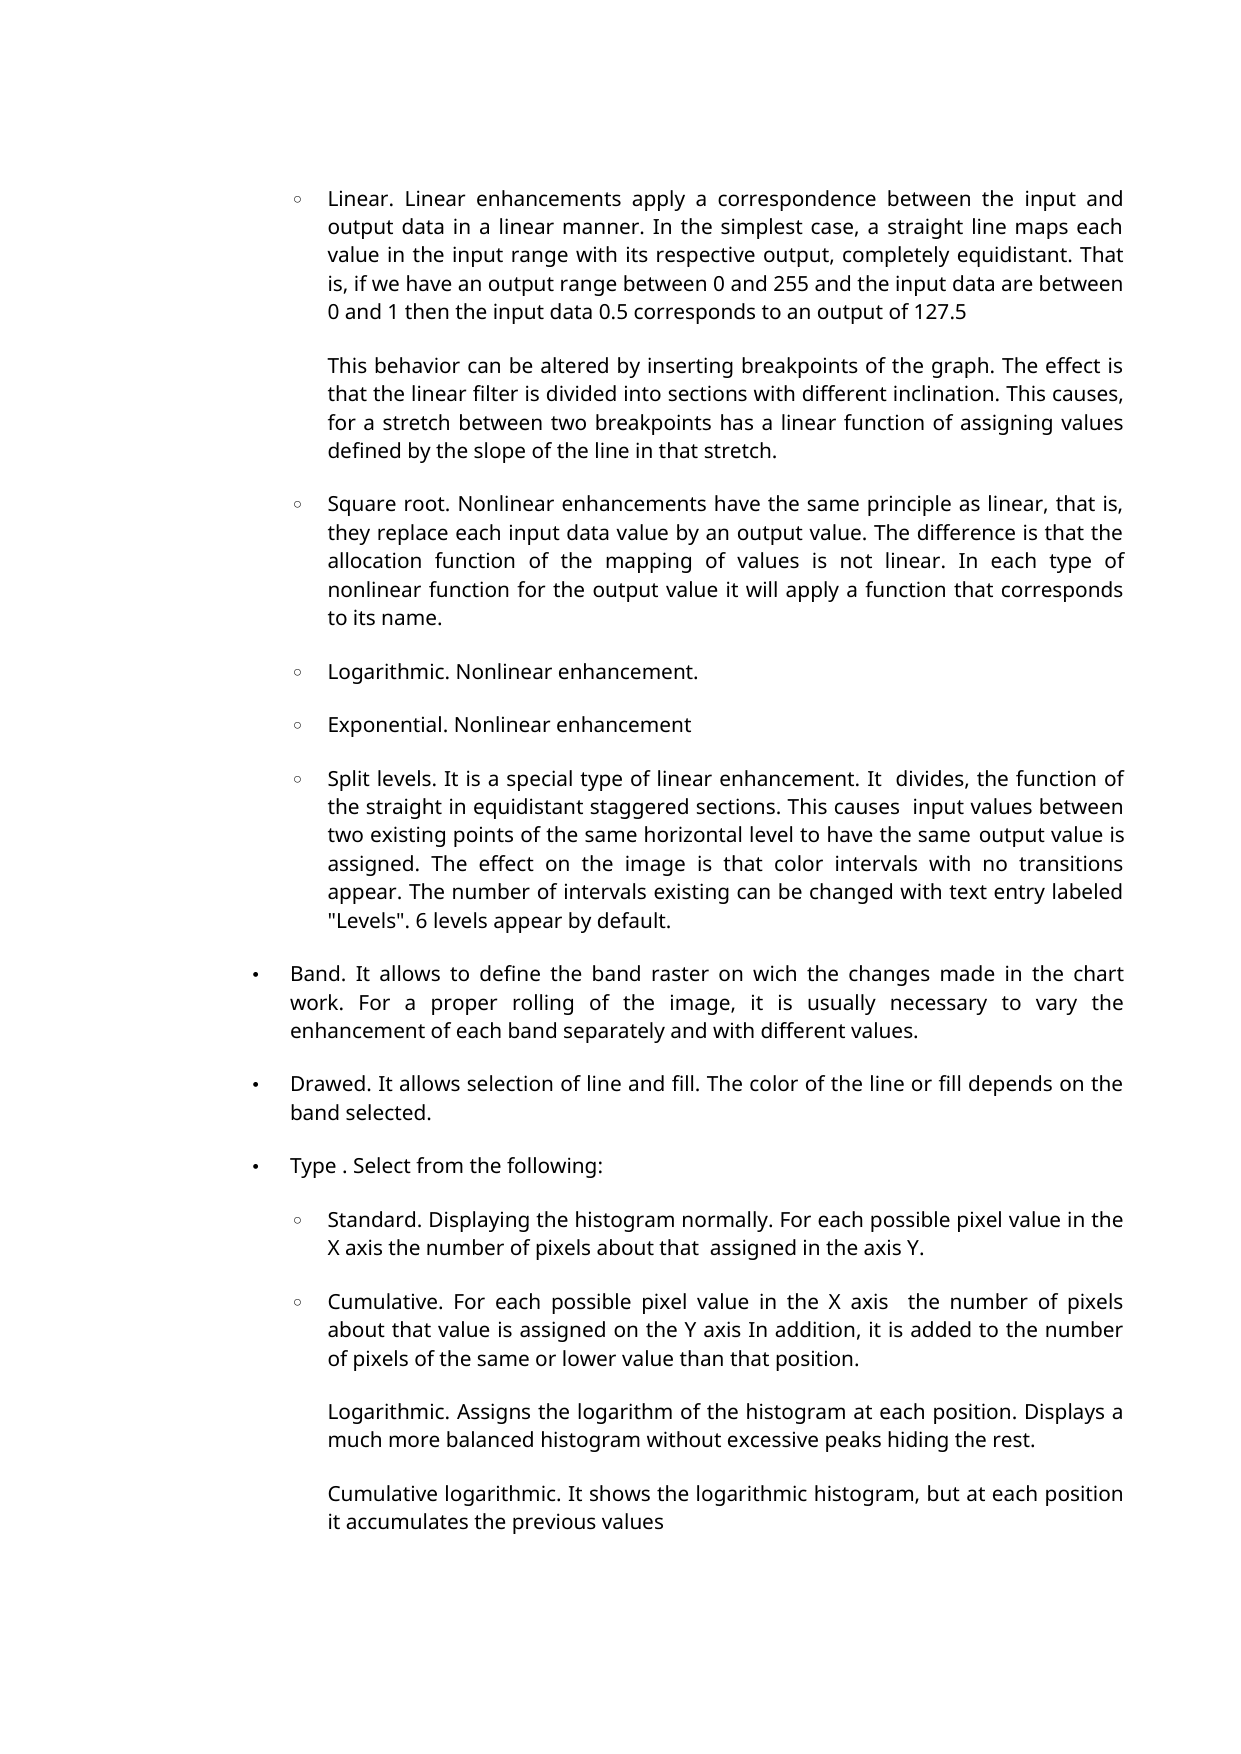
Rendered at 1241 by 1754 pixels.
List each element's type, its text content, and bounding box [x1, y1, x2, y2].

list Exponential. Nonlinear enhancement [290, 710, 1125, 739]
list Cumulative logarithmic. It shows the logarithmic histogram, but at each position it accumulates the previous values [290, 1479, 1125, 1536]
list This behavior can be altered by inserting breakpoints of the graph. The effect is that the linear filter is divided into sections with different inclination. This causes, for a stretch between two breakpoints has a linear function of assigning values defined by the slope of the line in that stretch. [290, 351, 1125, 464]
list Split levels. It is a special type of linear enhancement. It divides, the function of the straight in equidistant staggered sections. This causes input values between two existing points of the same horizontal level to have the same output value is assigned. The effect on the image is that color intervals with no transitions appear. The number of intervals existing can be changed with text entry labeled "Levels". 6 levels appear by default. [290, 764, 1125, 934]
list Band. It allows to define the band raster on wich the changes made in the chart work. For a proper rolling of the image, it is usually necessary to vary the enhancement of each band separately and with different values. [252, 959, 1125, 1044]
list Logarithmic. Nonlinear enhancement. [290, 657, 1125, 685]
list Linear. Linear enhancements apply a correspondence between the input and output data in a linear manner. In the simplest case, a straight line maps each value in the input range with its respective output, completely equidistant. That is, if we have an output range between 0 and 255 and the input data are between 0 and 1 then the input data 0.5 corresponds to an output of 127.5 [290, 184, 1125, 326]
list Drawed. It allows selection of line and fill. The color of the line or fill depends on the band selected. [252, 1069, 1125, 1126]
list Cumulative. For each possible pixel value in the X axis the number of pixels about that value is assigned on the Y axis In addition, it is added to the number of pixels of the same or lower value than that position. [290, 1287, 1125, 1372]
list Type . Select from the following: [252, 1151, 1125, 1180]
list Logarithmic. Assigns the logarithm of the histogram at each position. Displays a much more balanced histogram without excessive peaks hiding the rest. [290, 1397, 1125, 1454]
list Square root. Nonlinear enhancements have the same principle as linear, that is, they replace each input data value by an output value. The difference is that the allocation function of the mapping of values is not linear. In each type of nonlinear function for the output value it will apply a function that corresponds to its name. [290, 489, 1125, 632]
list Standard. Displaying the histogram normally. For each possible pixel value in the X axis the number of pixels about that assigned in the axis Y. [290, 1205, 1125, 1262]
